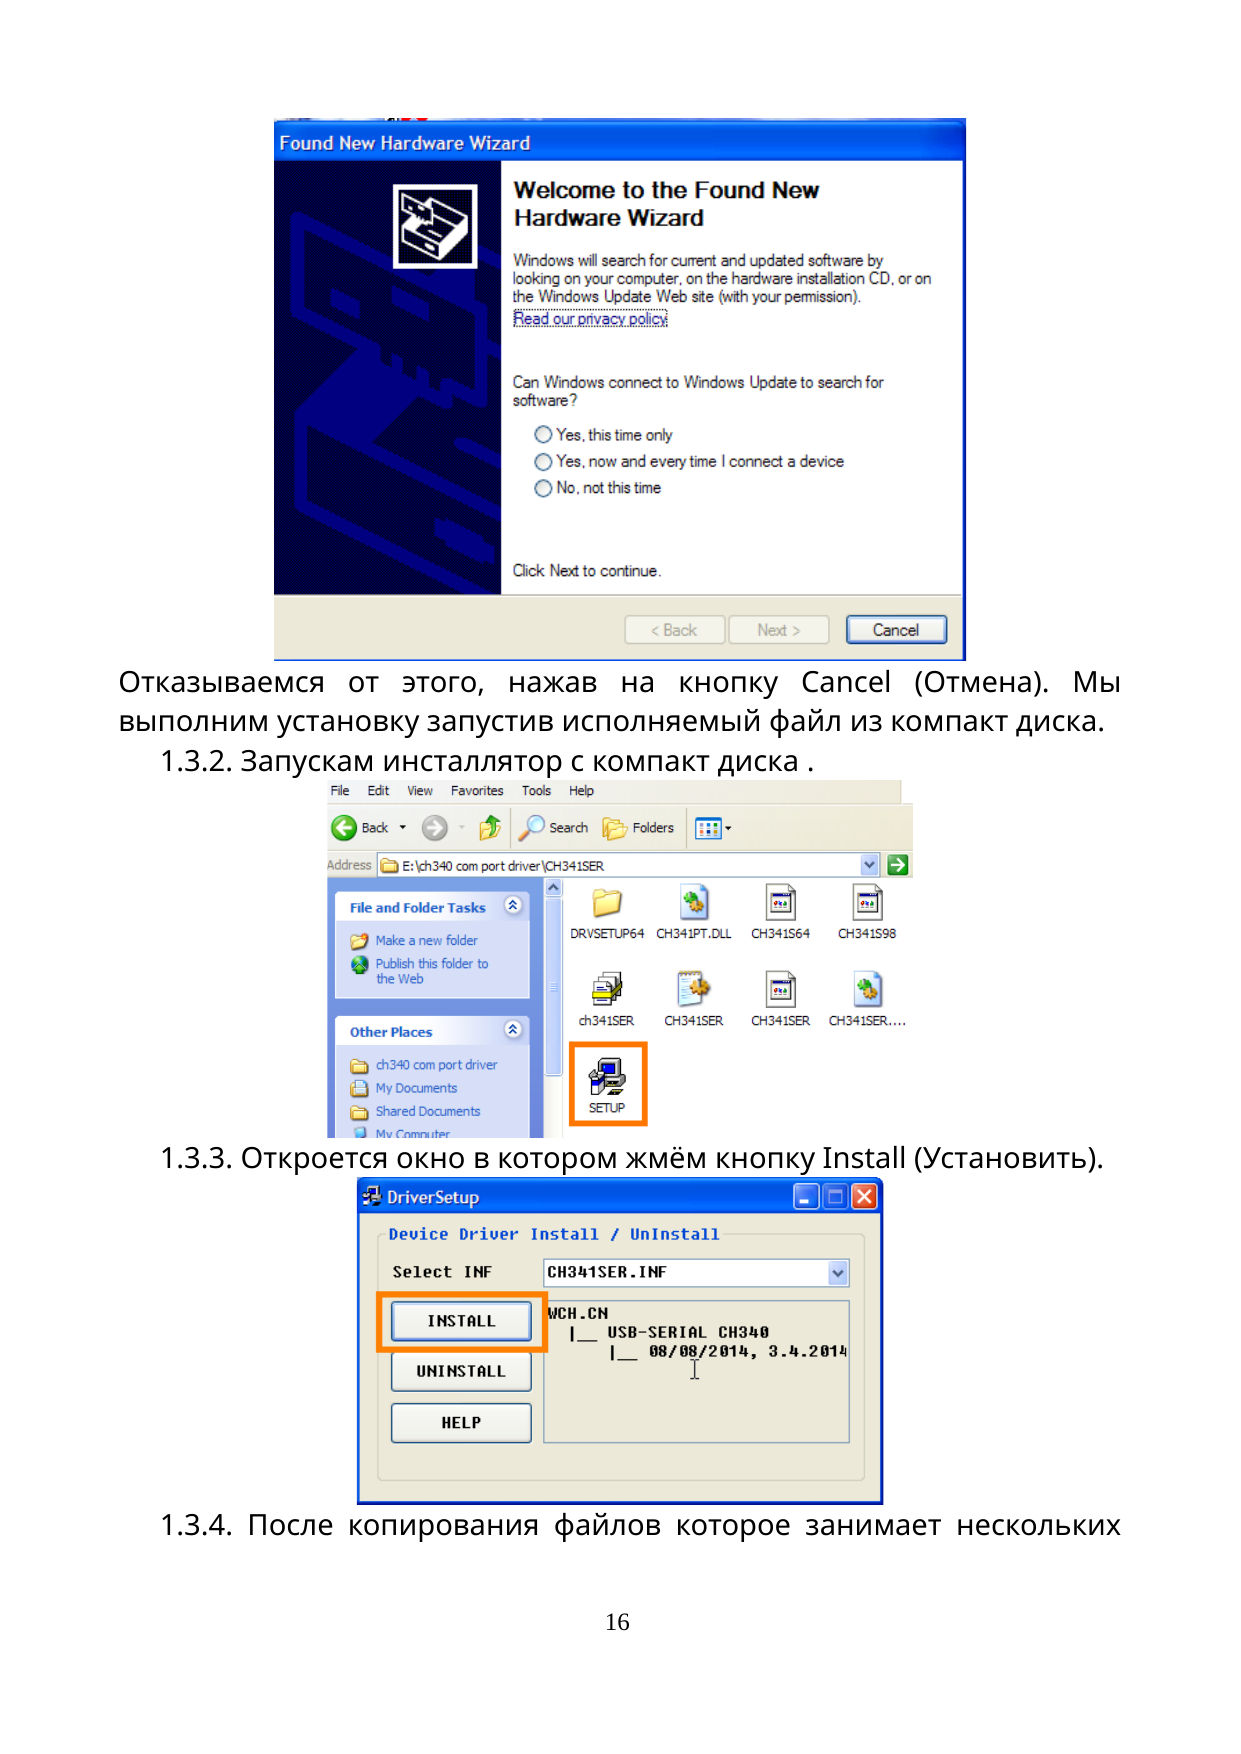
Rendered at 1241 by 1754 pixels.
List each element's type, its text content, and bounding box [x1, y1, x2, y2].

text Отказываемся от этого, нажав на кнопку Cancel (Отмена). Мы выполним установку запустив исполняемый файл из компакт диска. [118, 118, 1122, 740]
text 1.3.3. Откроется окно в котором жмём кнопку Install (Установить). [118, 780, 1122, 1177]
picture [327, 780, 913, 1138]
picture [356, 1177, 884, 1505]
text 1.3.2. Запускам инсталлятор с компакт диска . [118, 740, 1122, 780]
text 1.3.4. После копирования файлов которое занимает нескольких [118, 1177, 1122, 1544]
picture [274, 118, 967, 661]
